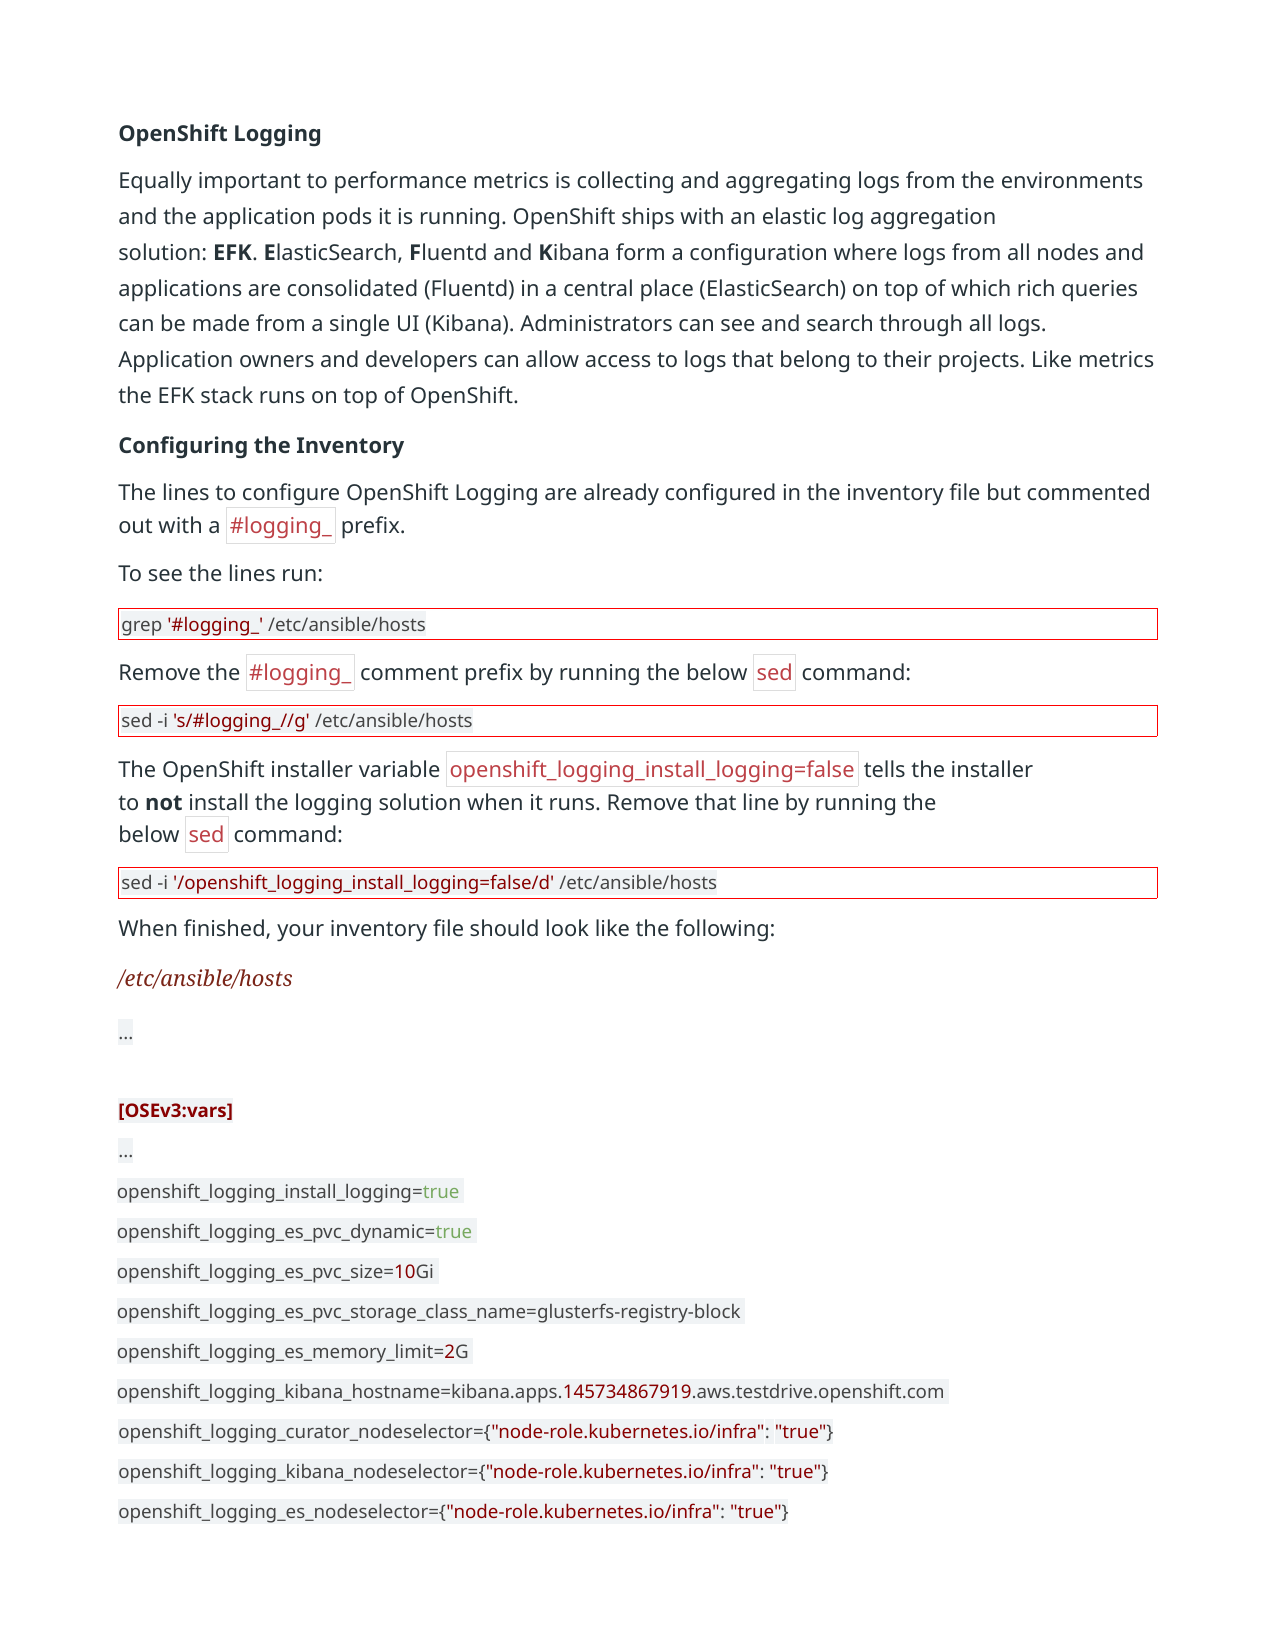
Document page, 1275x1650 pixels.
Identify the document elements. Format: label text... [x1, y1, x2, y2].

subtitle OpenShift Logging [118, 118, 1157, 148]
text #logging_ [247, 655, 354, 690]
text comment prefix by running the below [355, 654, 753, 690]
text [OSEv3:vars] [118, 1098, 1157, 1123]
text sed -i 's/#logging_//g' /etc/ansible/hosts [119, 706, 1157, 736]
text openshift_logging_kibana_hostname=kibana.apps.145734867919.aws.testdrive.openshift.com [117, 1378, 1157, 1404]
text openshift_logging_es_nodeselector={"node-role.kubernetes.io/infra": "true"} [118, 1499, 1157, 1524]
text openshift_logging_es_memory_limit=2G [117, 1338, 1157, 1364]
text openshift_logging_curator_nodeselector={"node-role.kubernetes.io/infra": "true"} [118, 1418, 1157, 1444]
text The lines to configure OpenShift Logging are already configured in the inventory file but commented out with a #logging_ prefix. [118, 477, 1157, 543]
text openshift_logging_es_pvc_size=10Gi [117, 1258, 1157, 1284]
subtitle Configuring the Inventory [118, 430, 1157, 460]
text grep '#logging_' /etc/ansible/hosts [119, 609, 1157, 639]
text openshift_logging_install_logging=true [117, 1178, 1157, 1203]
text Equally important to performance metrics is collecting and aggregating logs from the environments and the application pods it is running. OpenShift ships with an elastic log aggregation solution: EFK. ElasticSearch, Fluentd and Kibana form a configuration where logs from all nodes and applications are consolidated (Fluentd) in a central place (ElasticSearch) on top of which rich queries can be made from a single UI (Kibana). Administrators can see and search through all logs. Application owners and developers can allow access to logs that belong to their projects. Like metrics the EFK stack runs on top of OpenShift. [118, 165, 1157, 409]
text ... [118, 1138, 1157, 1163]
text sed -i '/openshift_logging_install_logging=false/d' /etc/ansible/hosts [119, 868, 1157, 898]
text openshift_logging_kibana_nodeselector={"node-role.kubernetes.io/infra": "true"} [118, 1459, 1157, 1484]
text When finished, your inventory file should look like the following: [118, 913, 1157, 943]
text openshift_logging_es_pvc_dynamic=true [117, 1218, 1157, 1243]
text openshift_logging_es_pvc_storage_class_name=glusterfs-registry-block [117, 1298, 1157, 1324]
text command: [796, 654, 1157, 690]
text To see the lines run: [118, 558, 1157, 587]
text The OpenShift installer variable openshift_logging_install_logging=false tells the installer to not install the logging solution when it runs. Remove that line by running the below sed command: [118, 751, 1157, 852]
text Remove the [118, 654, 246, 690]
text /etc/ansible/hosts [118, 963, 1157, 993]
text sed [754, 655, 795, 690]
text ... [118, 1019, 1157, 1045]
